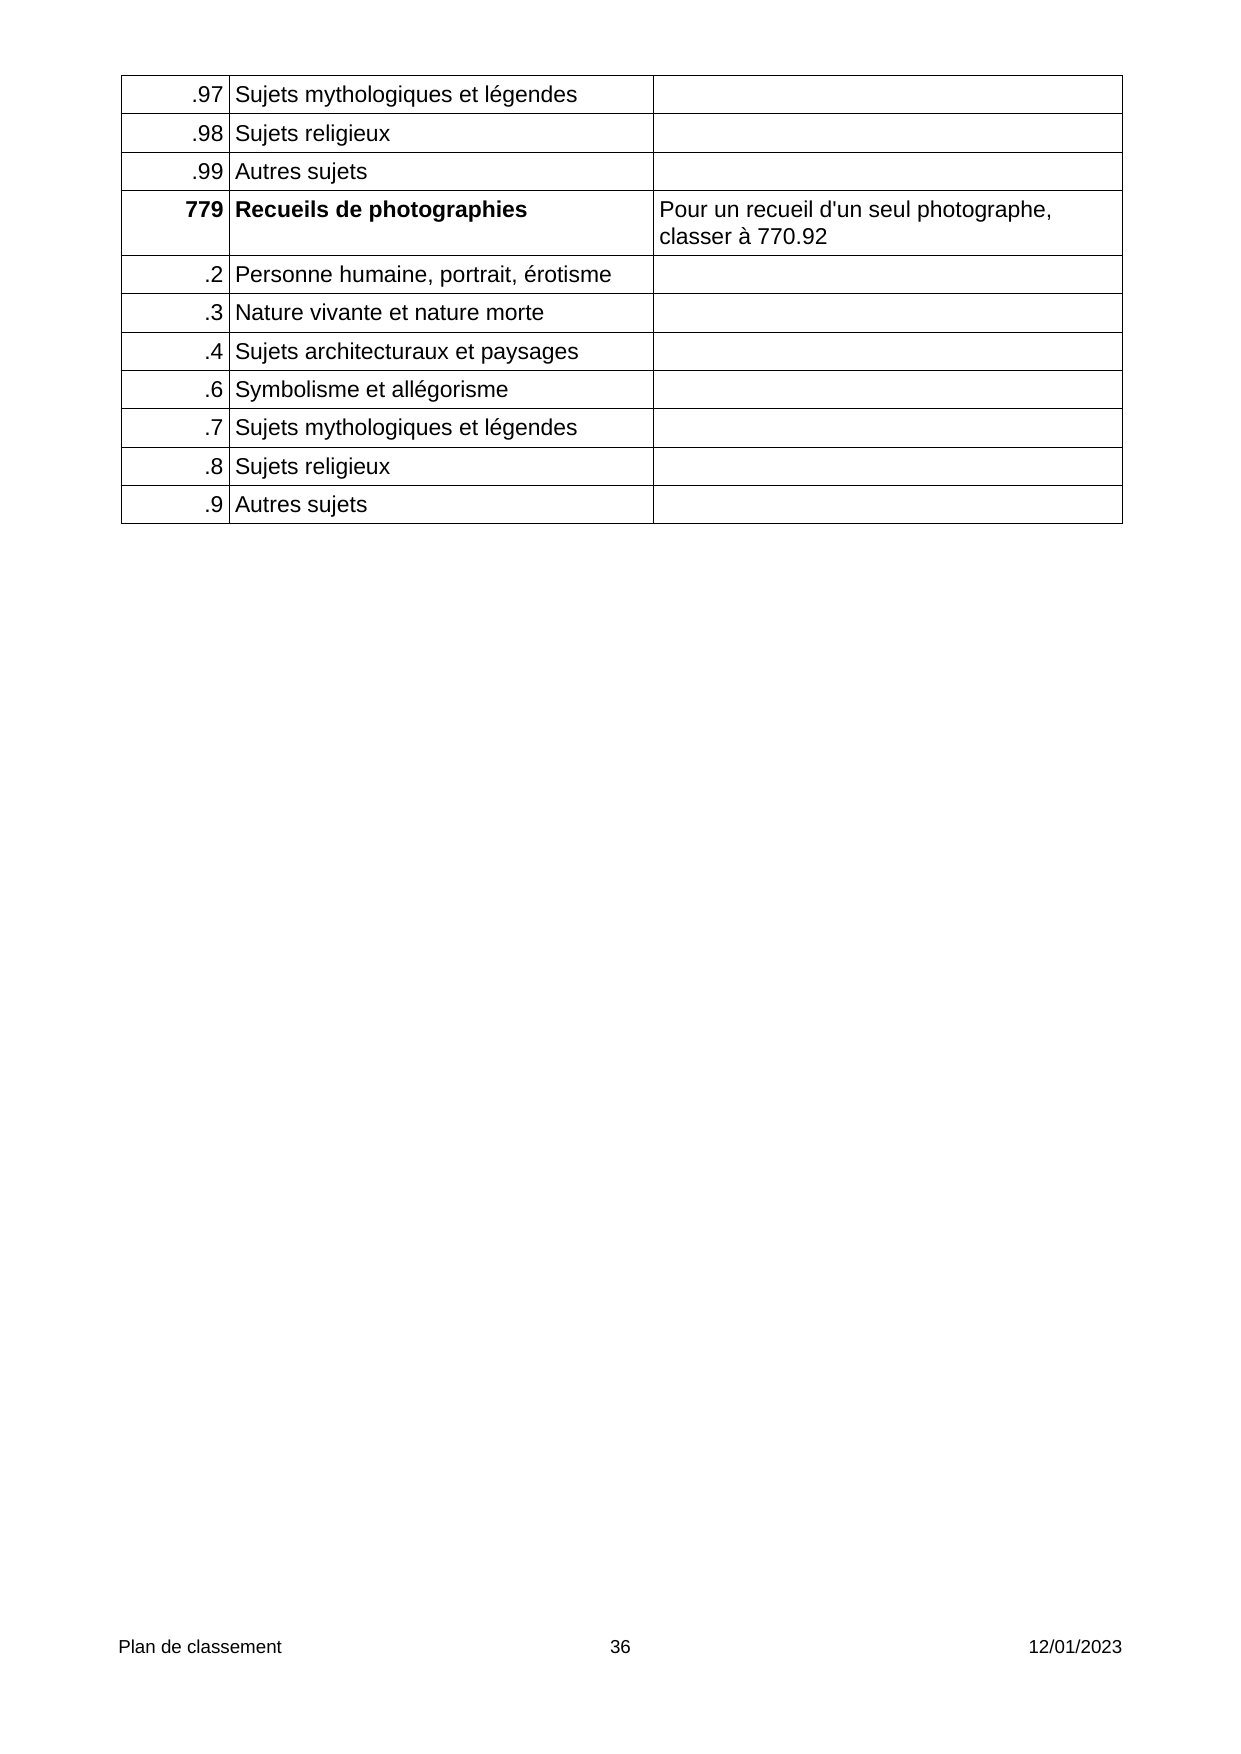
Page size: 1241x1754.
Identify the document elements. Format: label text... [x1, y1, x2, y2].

table_cell .6 [122, 371, 229, 408]
table_cell .9 [122, 486, 229, 523]
table_cell Sujets architecturaux et paysages [230, 333, 653, 370]
table_cell [654, 76, 1122, 113]
table_cell [654, 371, 1122, 408]
table_cell Sujets mythologiques et légendes [230, 409, 653, 446]
table_cell Sujets religieux [230, 114, 653, 152]
table_cell Autres sujets [230, 486, 653, 523]
table_cell [654, 486, 1122, 523]
table_cell Sujets mythologiques et légendes [230, 76, 653, 113]
table_cell [654, 448, 1122, 485]
table_cell [654, 153, 1122, 190]
table_cell Personne humaine, portrait, érotisme [230, 256, 653, 293]
table_cell .2 [122, 256, 229, 293]
table_cell .7 [122, 409, 229, 446]
table_cell .97 [122, 76, 229, 113]
table_cell [654, 256, 1122, 293]
table_cell Nature vivante et nature morte [230, 294, 653, 331]
table_cell [654, 114, 1122, 152]
table_cell .99 [122, 153, 229, 190]
table_cell .3 [122, 294, 229, 331]
table_cell 779 [122, 191, 229, 255]
table_cell .8 [122, 448, 229, 485]
table_cell .98 [122, 114, 229, 152]
table_cell Sujets religieux [230, 448, 653, 485]
table_cell .4 [122, 333, 229, 370]
table_cell Autres sujets [230, 153, 653, 190]
table_cell [654, 294, 1122, 331]
table_cell Pour un recueil d'un seul photographe, classer à 770.92 [654, 191, 1122, 255]
table_cell Recueils de photographies [230, 191, 653, 255]
table_cell [654, 409, 1122, 446]
table_cell Symbolisme et allégorisme [230, 371, 653, 408]
table_cell [654, 333, 1122, 370]
